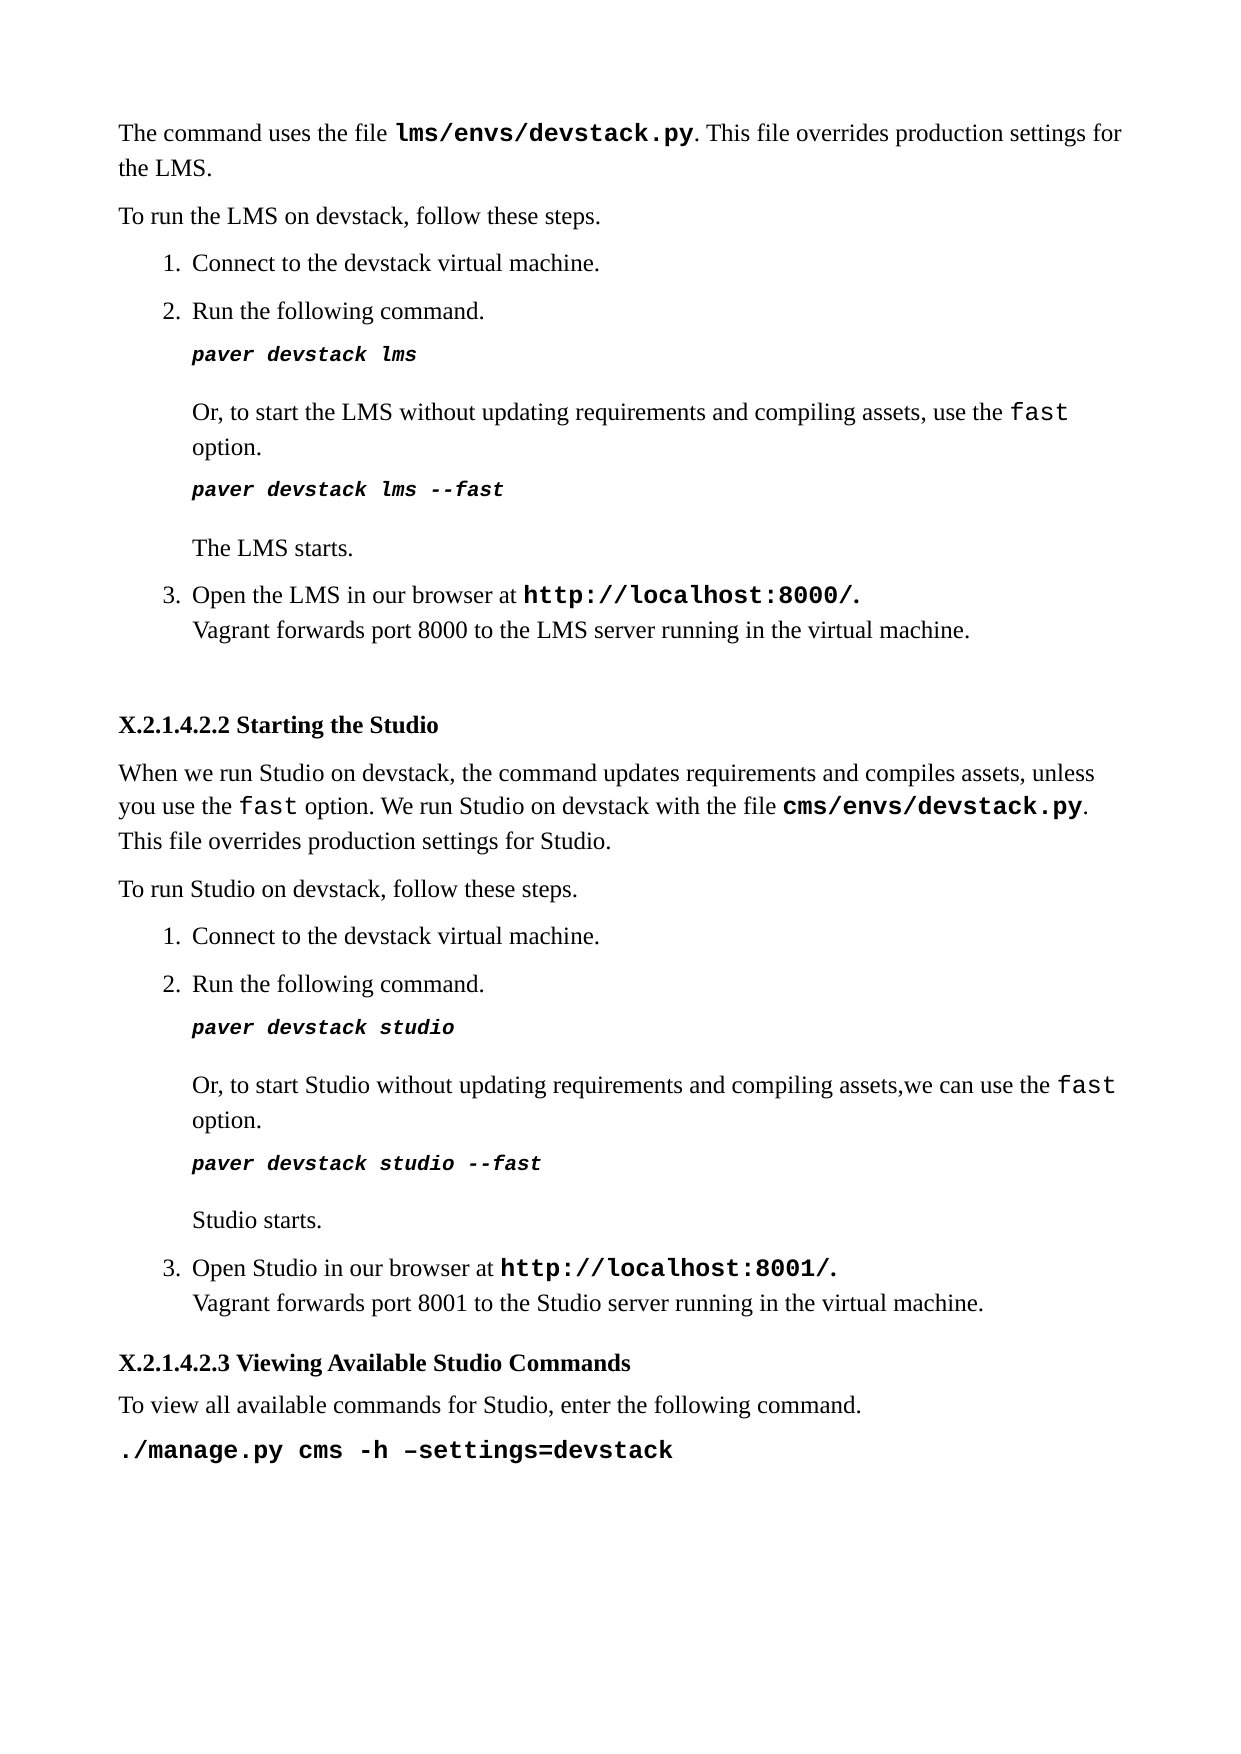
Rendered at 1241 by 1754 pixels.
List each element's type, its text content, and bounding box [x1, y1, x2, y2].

text To run Studio on devstack, follow these steps. [118, 874, 1122, 903]
list Run the following command. [162, 969, 1122, 998]
text To view all available commands for Studio, enter the following command. [118, 1390, 1122, 1418]
text X.2.1.4.2.2 Starting the Studio [118, 711, 1122, 739]
list The LMS starts. [162, 533, 1122, 561]
list Studio starts. [162, 1206, 1122, 1234]
list paver devstack lms --fast [162, 479, 1122, 503]
text The command uses the file lms/envs/devstack.py. This file overrides production settings for the LMS. [118, 118, 1122, 182]
list Run the following command. [162, 296, 1122, 325]
list Or, to start the LMS without updating requirements and compiling assets, use the fast option. [162, 397, 1122, 461]
list Connect to the devstack virtual machine. [162, 248, 1122, 277]
list Connect to the devstack virtual machine. [162, 921, 1122, 950]
list paver devstack studio --fast [162, 1152, 1122, 1176]
list Open Studio in our browser at http://localhost:8001/. Vagrant forwards port 8001 to the Studio server running in the virtual machine. [162, 1253, 1122, 1317]
text When we run Studio on devstack, the command updates requirements and compiles assets, unless you use the fast option. We run Studio on devstack with the file cms/envs/devstack.py. This file overrides production settings for Studio. [118, 758, 1122, 855]
text To run the LMS on devstack, follow these steps. [118, 201, 1122, 229]
list paver devstack studio [162, 1017, 1122, 1040]
text ./manage.py cms -h –settings=devstack [118, 1437, 1122, 1466]
list Open the LMS in our browser at http://localhost:8000/. Vagrant forwards port 8000 to the LMS server running in the virtual machine. [162, 580, 1122, 644]
subtitle X.2.1.4.2.3 Viewing Available Studio Commands [118, 1348, 1122, 1377]
list paver devstack lms [162, 344, 1122, 367]
list Or, to start Studio without updating requirements and compiling assets,we can use the fast option. [162, 1070, 1122, 1134]
